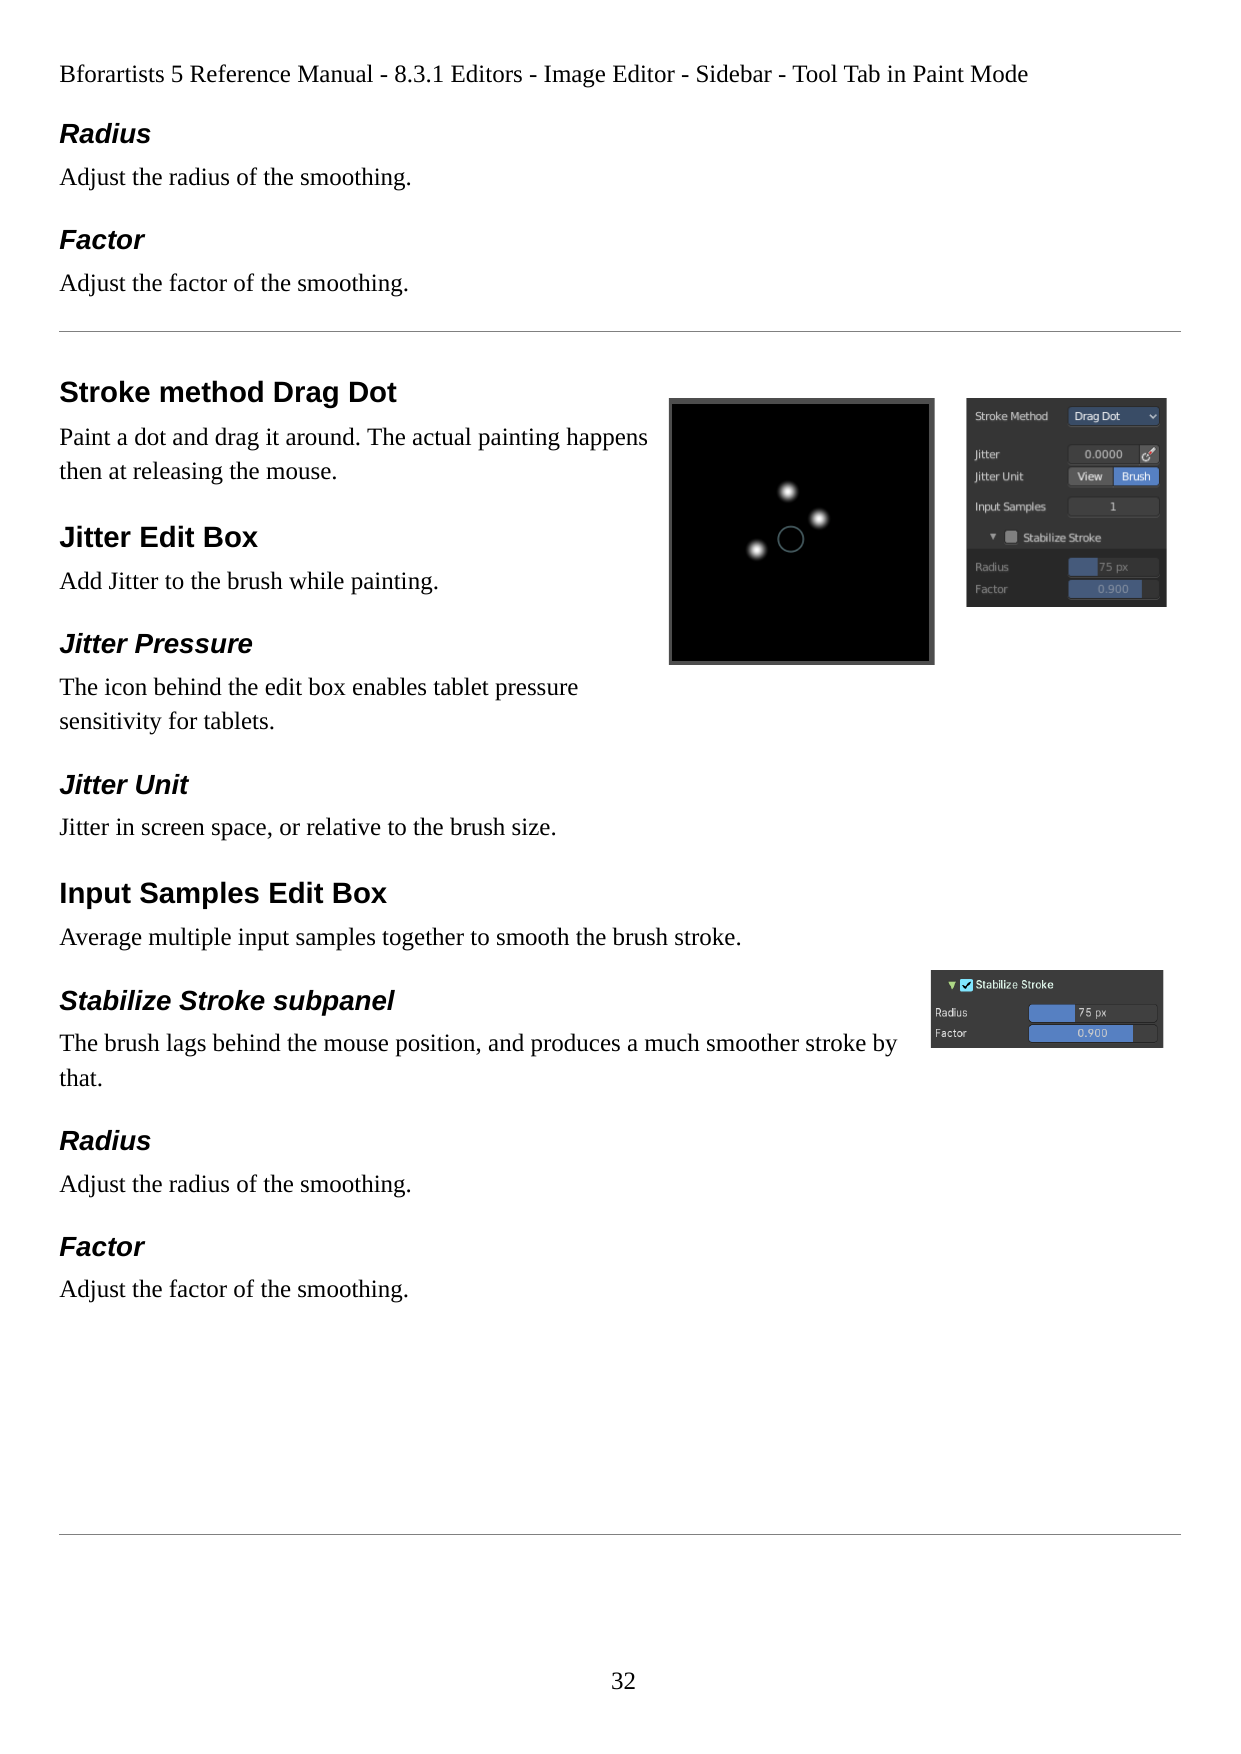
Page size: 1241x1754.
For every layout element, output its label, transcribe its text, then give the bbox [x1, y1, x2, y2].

text [935, 566, 966, 595]
text Adjust the factor of the smoothing. [59, 1274, 1181, 1303]
text Adjust the factor of the smoothing. [59, 268, 1181, 296]
subtitle Radius [59, 117, 1181, 149]
text Jitter in screen space, or relative to the brush size. [59, 812, 1181, 841]
text Average multiple input samples together to smooth the brush stroke. [59, 922, 1181, 951]
subtitle Jitter Edit Box [59, 520, 668, 553]
subtitle Stabilize Stroke subpanel [59, 984, 930, 1016]
subtitle Input Samples Edit Box [59, 876, 1181, 910]
subtitle Jitter Pressure [59, 628, 668, 659]
subtitle [935, 628, 1181, 659]
text The icon behind the edit box enables tablet pressure sensitivity for tablets. [59, 672, 1181, 735]
picture [930, 970, 1164, 1048]
subtitle Stroke method Drag Dot [59, 375, 1181, 409]
subtitle [1164, 984, 1181, 1016]
picture [966, 398, 1167, 607]
text The brush lags behind the mouse position, and produces a much smoother stroke by that. [59, 1028, 1181, 1091]
subtitle Factor [59, 1230, 1181, 1262]
text Adjust the radius of the smoothing. [59, 1169, 1181, 1197]
picture [668, 398, 935, 665]
subtitle Radius [59, 1124, 1181, 1156]
subtitle [935, 520, 966, 553]
text [935, 422, 966, 485]
subtitle Factor [59, 223, 1181, 255]
subtitle [1167, 520, 1181, 553]
subtitle Jitter Unit [59, 768, 1181, 800]
text Adjust the radius of the smoothing. [59, 162, 1181, 190]
text Paint a dot and drag it around. The actual painting happens then at releasing the mouse. [59, 422, 668, 485]
text Add Jitter to the brush while painting. [59, 566, 668, 595]
